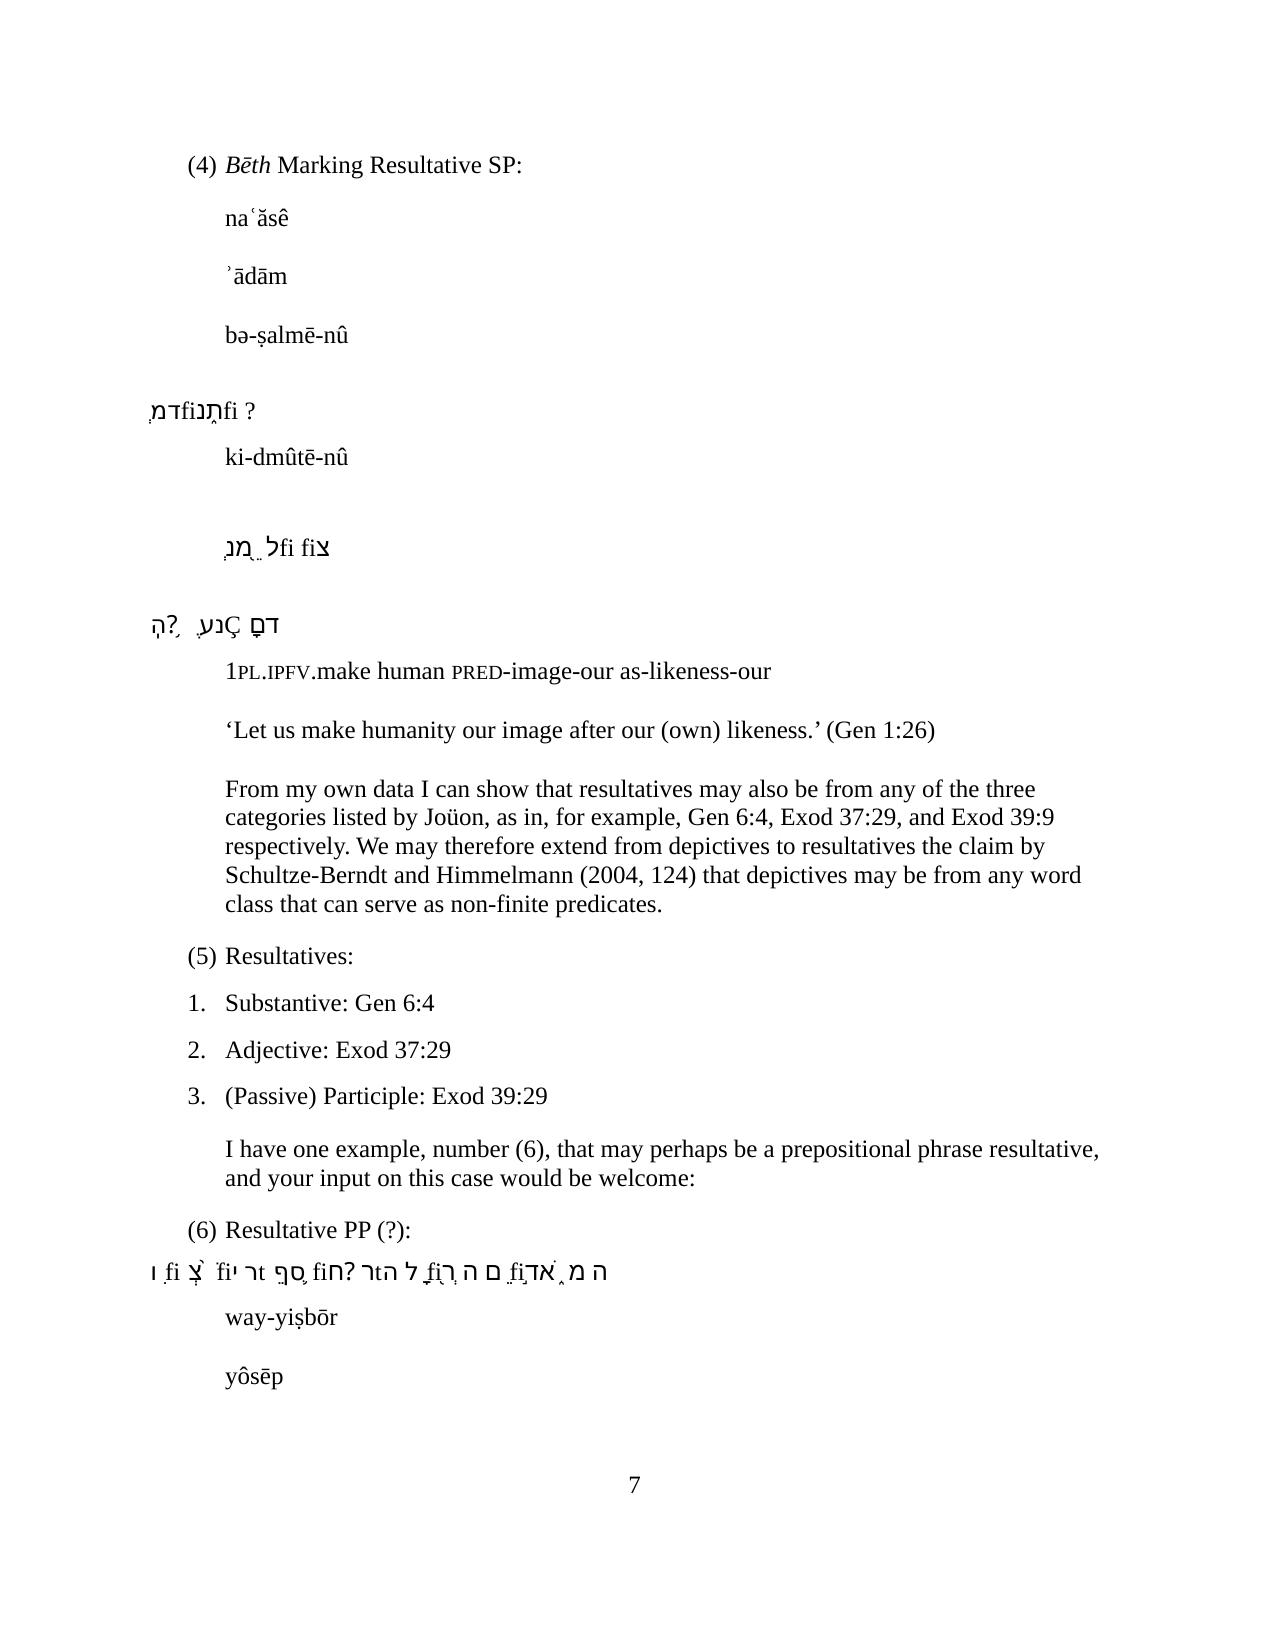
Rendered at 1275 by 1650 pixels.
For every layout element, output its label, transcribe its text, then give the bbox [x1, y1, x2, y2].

list Resultative PP (?): [187, 1216, 1125, 1244]
list Adjective: Exod 37:29 [187, 1035, 1125, 1063]
text bə-ṣalmē-nû [225, 320, 1125, 349]
list (Passive) Participle: Exod 39:29 [187, 1081, 1125, 1110]
text ו ִfi ְצ ֨ ֹfiר יt ֵסף ֛fiר ?חtל ה ָfi֖ם ה ְר ֵfi֣ה מ ֑ ֹאד [150, 1253, 1125, 1287]
text From my own data I can show that resultatives may also be from any of the three categories listed by Joüon, as in, for example, Gen 6:4, Exod 37:29, and Exod 39:9 respectively. We may therefore extend from depictives to resultatives the claim by Schultze-Berndt and Himmelmann (2004, 124) that depictives may be from any word class that can serve as non-finite predicates. [225, 774, 1125, 917]
list Bēth Marking Resultative SP: [187, 150, 1125, 179]
text 1pl.ipfv.make human pred-image-our as-likeness-our [225, 656, 1125, 685]
text ְל ֵ ֖מנfi fiצ [225, 501, 1125, 563]
text naʿăsê [225, 203, 1125, 231]
text yôsēp [225, 1361, 1125, 1390]
text ֽנע ֶ ֥?ה Ç ָדם [150, 578, 1125, 641]
text ְדמfiת֑נfi ? [150, 364, 1125, 427]
text ki-dmûtē-nû [225, 442, 1125, 471]
list Substantive: Gen 6:4 [187, 988, 1125, 1017]
text ʾādām [225, 261, 1125, 290]
text way-yiṣbōr [225, 1302, 1125, 1331]
text I have one example, number (6), that may perhaps be a prepositional phrase resultative, and your input on this case would be welcome: [225, 1134, 1125, 1192]
list Resultatives: [187, 941, 1125, 970]
text ‘Let us make humanity our image after our (own) likeness.’ (Gen 1:26) [225, 715, 1125, 744]
